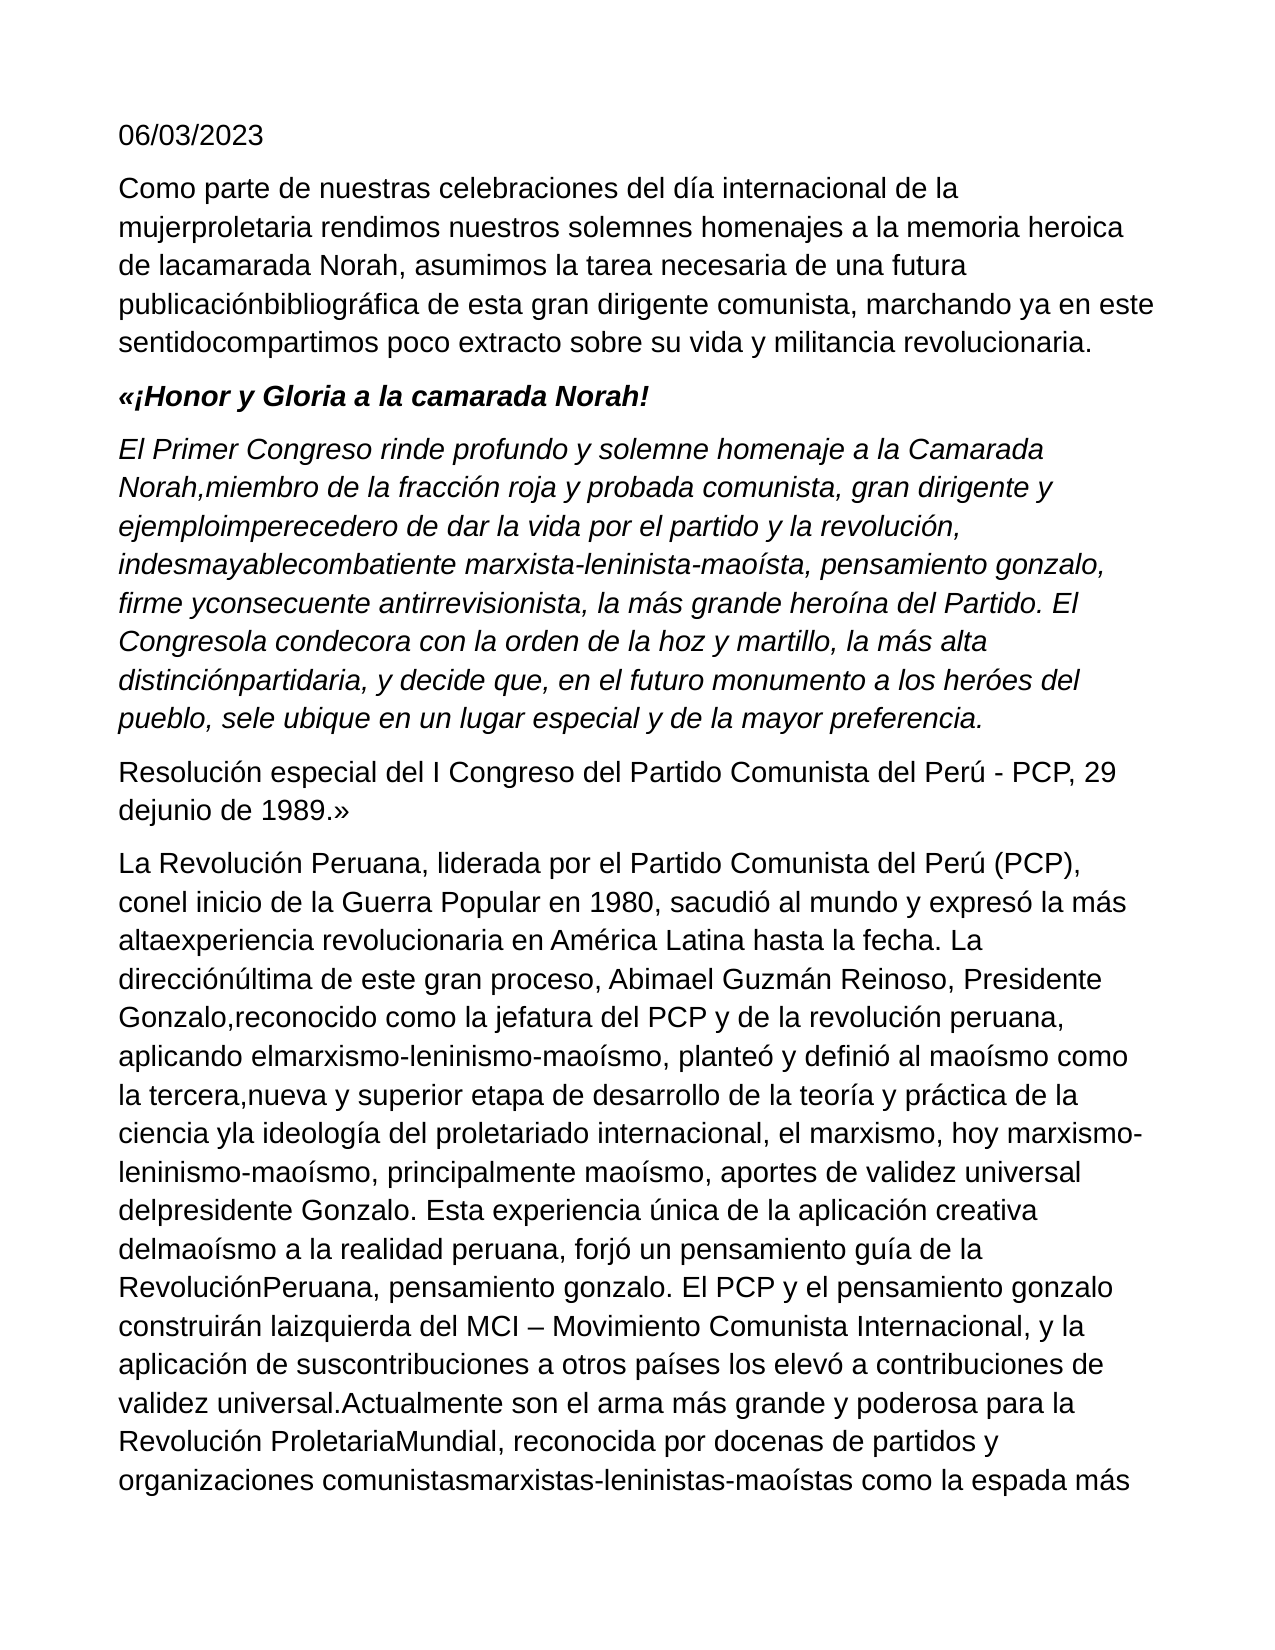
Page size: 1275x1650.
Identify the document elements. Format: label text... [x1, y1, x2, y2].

text Resolución especial del I Congreso del Partido Comunista del Perú - PCP, 29 dejunio de 1989.» [118, 754, 1157, 827]
text La Revolución Peruana, liderada por el Partido Comunista del Perú (PCP), conel inicio de la Guerra Popular en 1980, sacudió al mundo y expresó la más altaexperiencia revolucionaria en América Latina hasta la fecha. La direcciónúltima de este gran proceso, Abimael Guzmán Reinoso, Presidente Gonzalo,reconocido como la jefatura del PCP y de la revolución peruana, aplicando elmarxismo-leninismo-maoísmo, planteó y definió al maoísmo como la tercera,nueva y superior etapa de desarrollo de la teoría y práctica de la ciencia yla ideología del proletariado internacional, el marxismo, hoy marxismo-leninismo-maoísmo, principalmente maoísmo, aportes de validez universal delpresidente Gonzalo. Esta experiencia única de la aplicación creativa delmaoísmo a la realidad peruana, forjó un pensamiento guía de la RevoluciónPeruana, pensamiento gonzalo. El PCP y el pensamiento gonzalo construirán laizquierda del MCI – Movimiento Comunista Internacional, y la aplicación de suscontribuciones a otros países los elevó a contribuciones de validez universal.Actualmente son el arma más grande y poderosa para la Revolución ProletariaMundial, reconocida por docenas de partidos y organizaciones comunistasmarxistas-leninistas-maoístas como la espada más [118, 846, 1157, 1496]
text «¡Honor y Gloria a la camarada Norah! [118, 378, 1157, 412]
text 06/03/2023 [118, 118, 1157, 152]
text Como parte de nuestras celebraciones del día internacional de la mujerproletaria rendimos nuestros solemnes homenajes a la memoria heroica de lacamarada Norah, asumimos la tarea necesaria de una futura publicaciónbibliográfica de esta gran dirigente comunista, marchando ya en este sentidocompartimos poco extracto sobre su vida y militancia revolucionaria. [118, 171, 1157, 359]
text El Primer Congreso rinde profundo y solemne homenaje a la Camarada Norah,miembro de la fracción roja y probada comunista, gran dirigente y ejemploimperecedero de dar la vida por el partido y la revolución, indesmayablecombatiente marxista-leninista-maoísta, pensamiento gonzalo, firme yconsecuente antirrevisionista, la más grande heroína del Partido. El Congresola condecora con la orden de la hoz y martillo, la más alta distinciónpartidaria, y decide que, en el futuro monumento a los heróes del pueblo, sele ubique en un lugar especial y de la mayor preferencia. [118, 432, 1157, 735]
